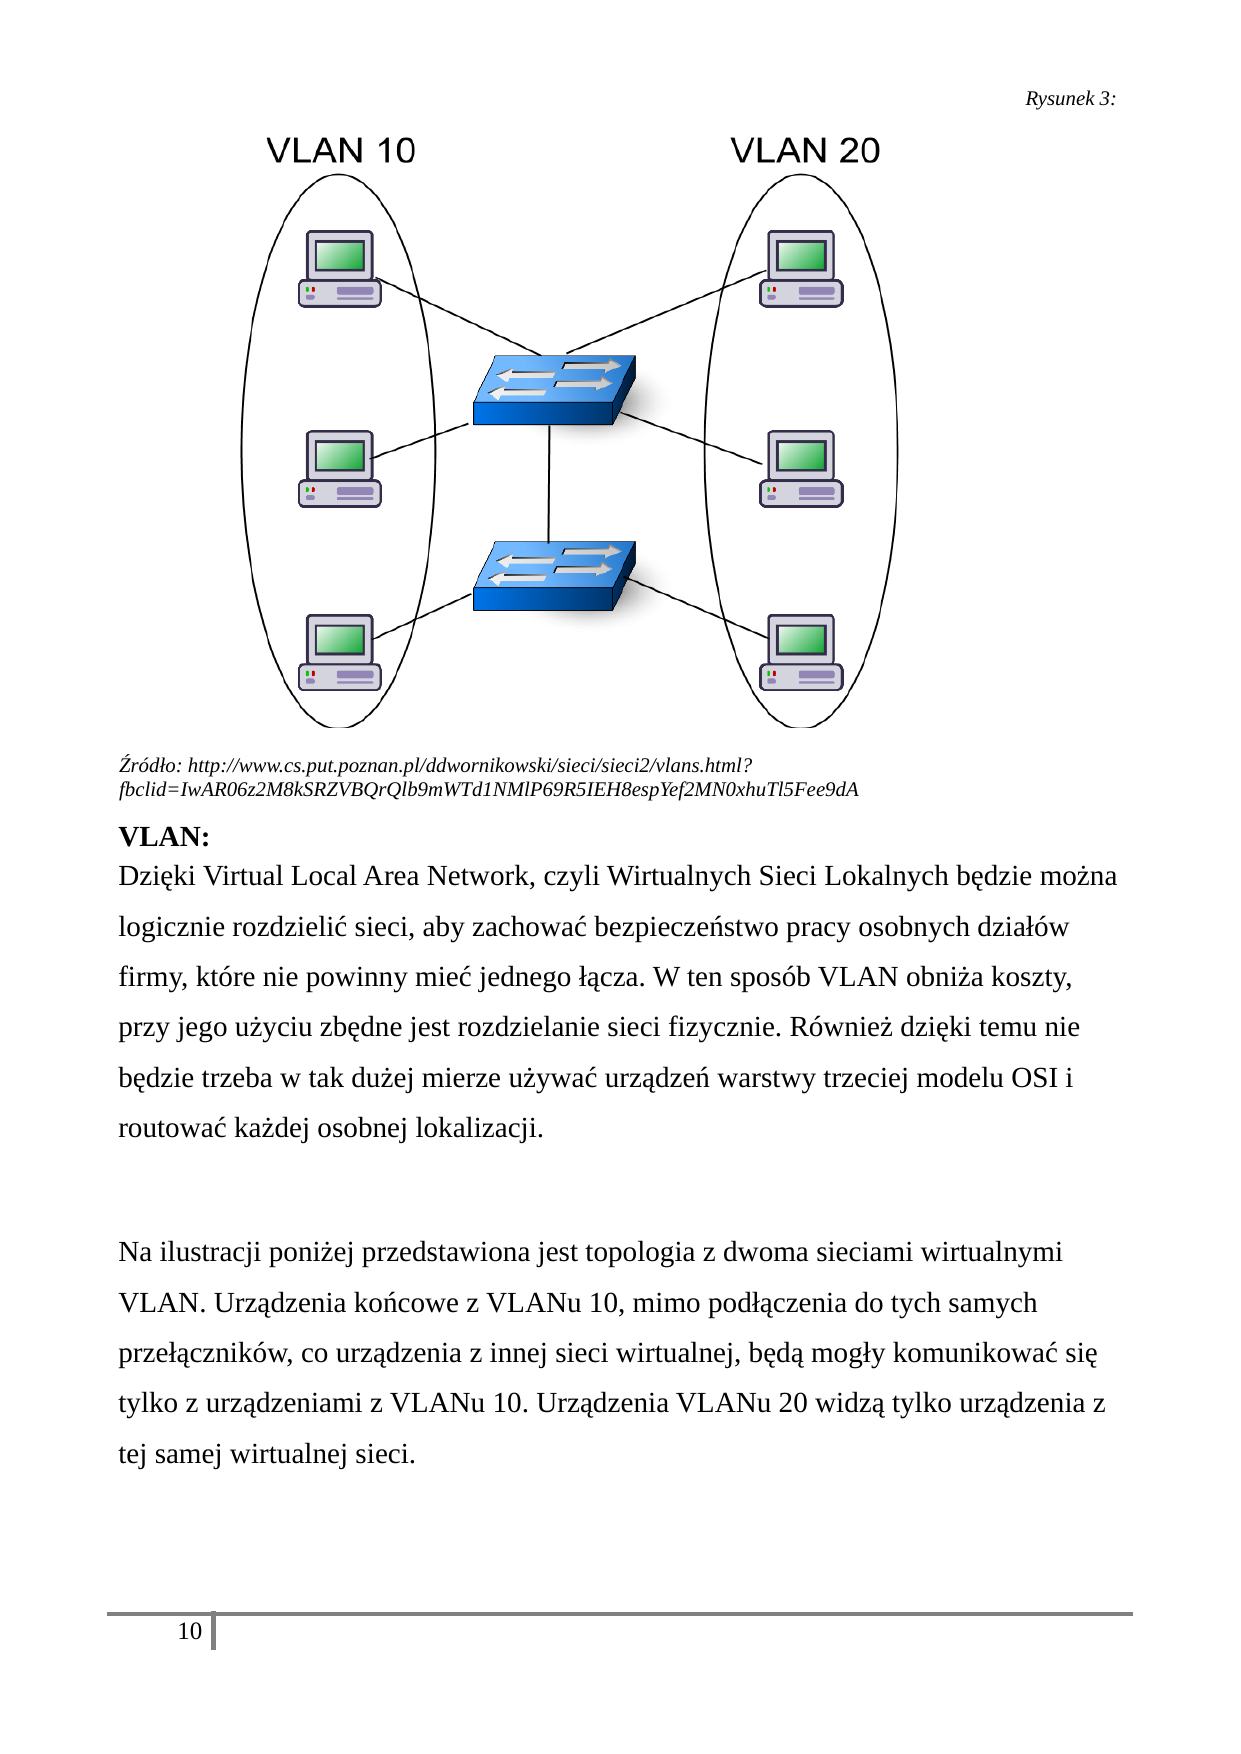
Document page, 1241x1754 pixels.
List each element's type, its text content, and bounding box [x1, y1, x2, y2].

subtitle [119, 74, 1122, 86]
text Na ilustracji poniżej przedstawiona jest topologia z dwoma sieciami wirtualnymi VLAN. Urządzenia końcowe z VLANu 10, mimo podłączenia do tych samych przełączników, co urządzenia z innej sieci wirtualnej, będą mogły komunikować się tylko z urządzeniami z VLANu 10. Urządzenia VLANu 20 widzą tylko urządzenia z tej samej wirtualnej sieci. [118, 1234, 1122, 1469]
text Rysunek 3: [119, 86, 1122, 728]
subtitle VLAN: [118, 88, 1122, 853]
picture [122, 105, 1026, 728]
text Dzięki Virtual Local Area Network, czyli Wirtualnych Sieci Lokalnych będzie można logicznie rozdzielić sieci, aby zachować bezpieczeństwo pracy osobnych działów firmy, które nie powinny mieć jednego łącza. W ten sposób VLAN obniża koszty, przy jego użyciu zbędne jest rozdzielanie sieci fizycznie. Również dzięki temu nie będzie trzeba w tak dużej mierze używać urządzeń warstwy trzeciej modelu OSI i routować każdej osobnej lokalizacji. [118, 858, 1122, 1144]
text Źródło: http://www.cs.put.poznan.pl/ddwornikowski/sieci/sieci2/vlans.html?fbclid=IwAR06z2M8kSRZVBQrQlb9mWTd1NMlP69R5IEH8espYef2MN0xhuTl5Fee9dA [119, 753, 1122, 801]
